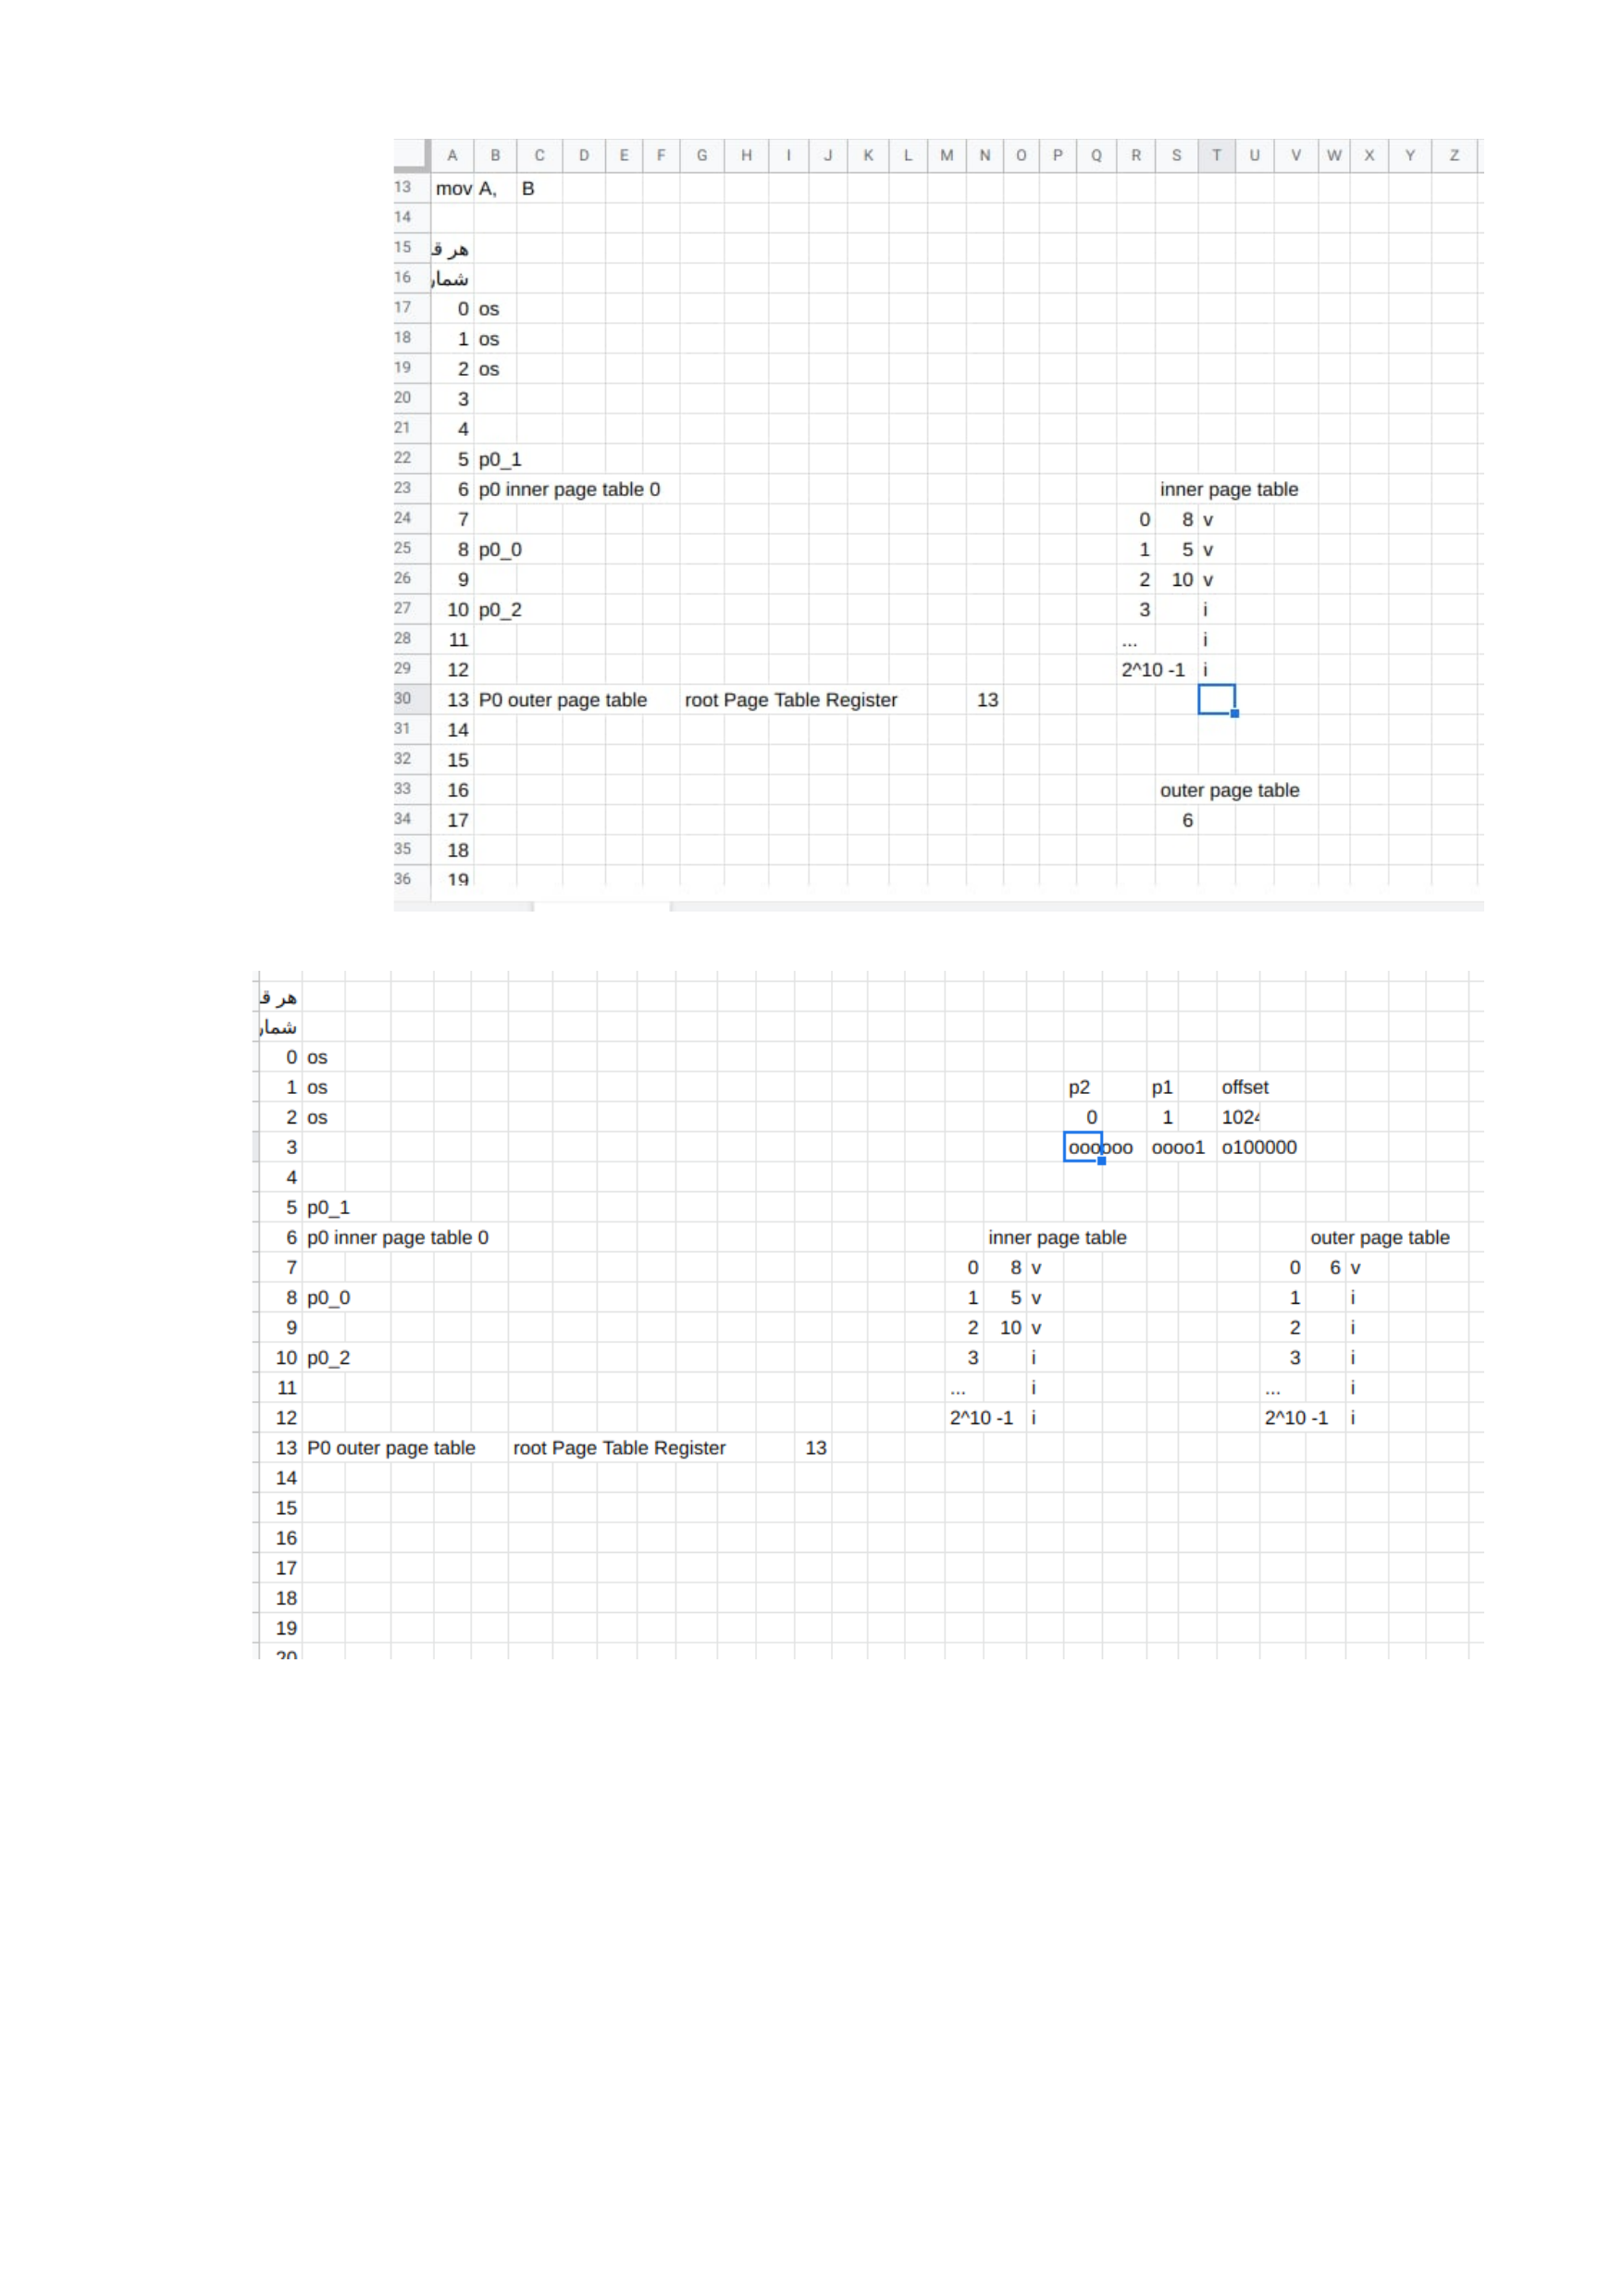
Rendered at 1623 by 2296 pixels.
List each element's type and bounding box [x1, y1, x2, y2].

picture [252, 971, 1484, 1659]
picture [393, 139, 1484, 912]
